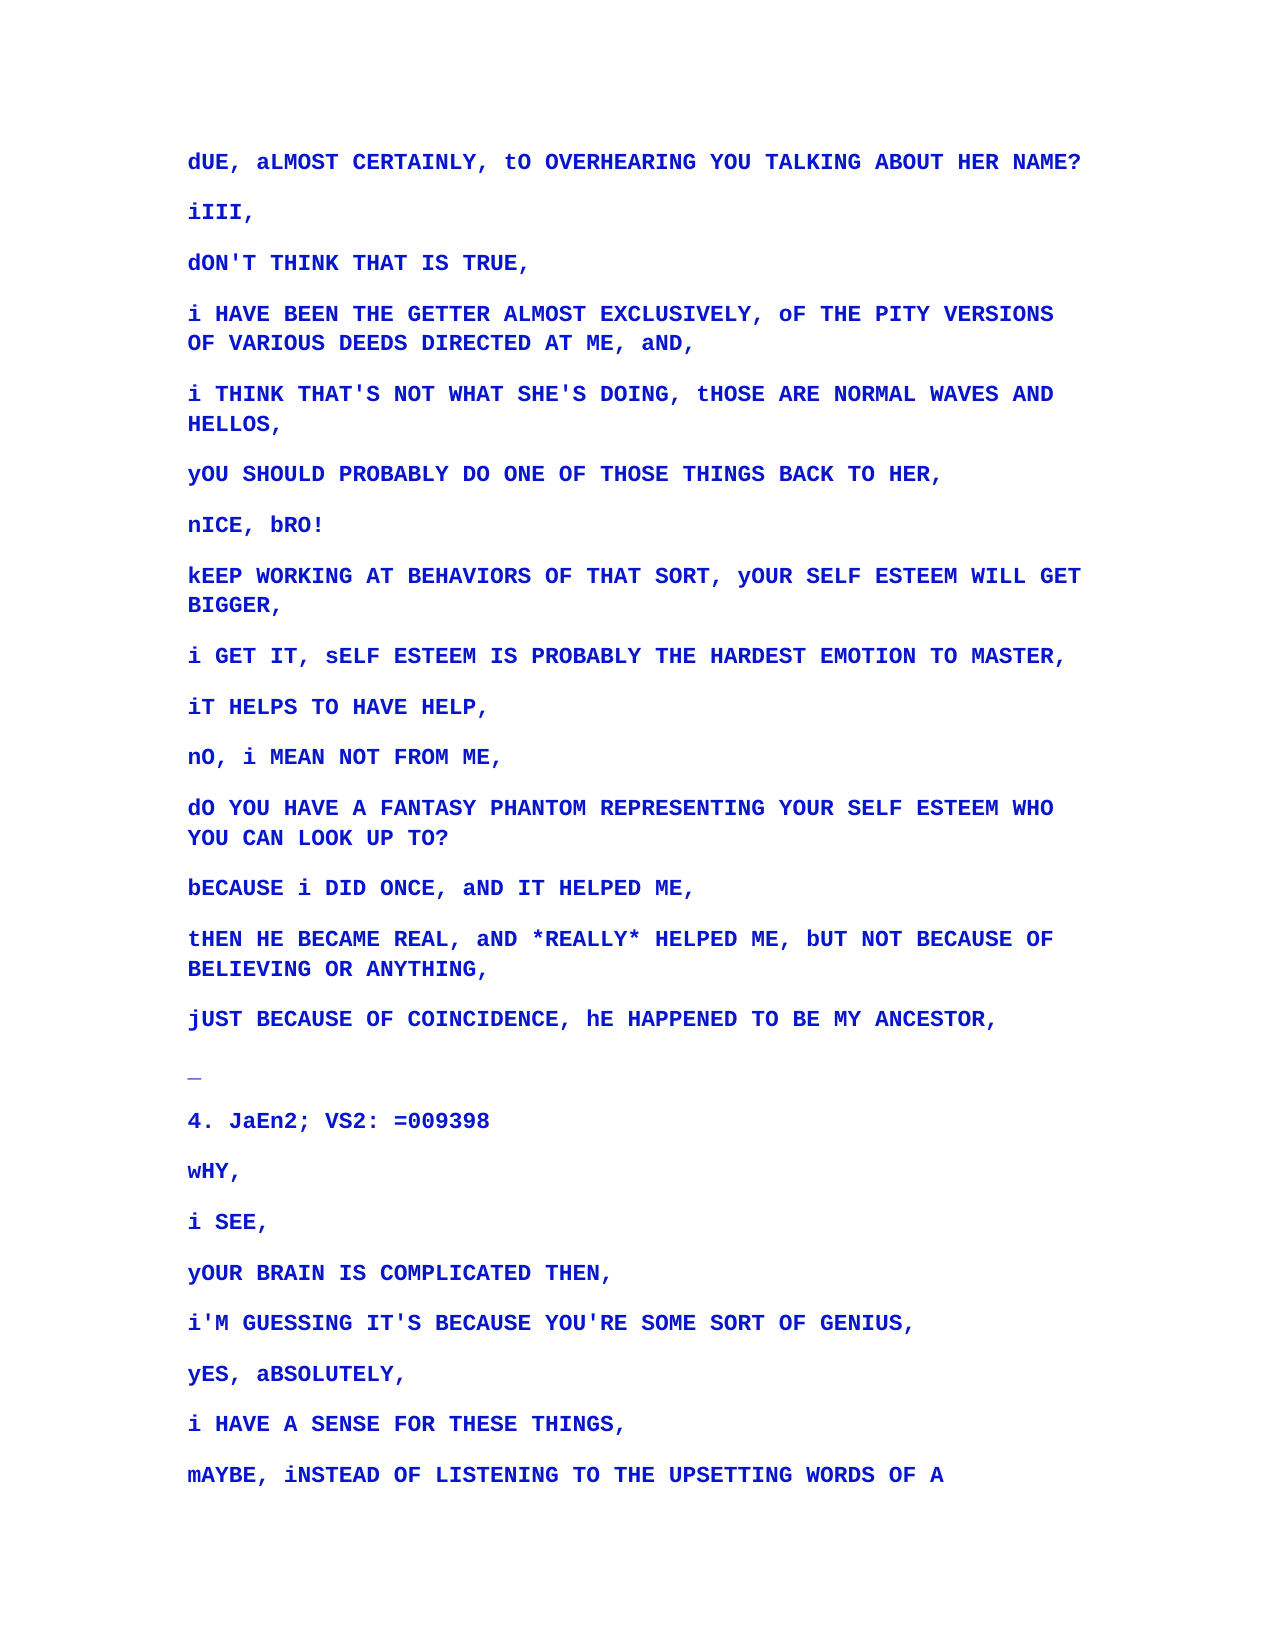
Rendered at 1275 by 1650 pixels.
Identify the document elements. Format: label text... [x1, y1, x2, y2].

text 4. JaEn2; VS2: =009398 [187, 1109, 1087, 1135]
text yOU SHOULD PROBABLY DO ONE OF THOSE THINGS BACK TO HER, [187, 463, 1087, 489]
text tHEN HE BECAME REAL, aND *REALLY* HELPED ME, bUT NOT BECAUSE OF BELIEVING OR ANYTHING, [187, 927, 1087, 983]
text _ [187, 1058, 1087, 1084]
text nICE, bRO! [187, 513, 1087, 539]
text i GET IT, sELF ESTEEM IS PROBABLY THE HARDEST EMOTION TO MASTER, [187, 644, 1087, 670]
text yES, aBSOLUTELY, [187, 1362, 1087, 1388]
text i SEE, [187, 1210, 1087, 1236]
text dO YOU HAVE A FANTASY PHANTOM REPRESENTING YOUR SELF ESTEEM WHO YOU CAN LOOK UP TO? [187, 796, 1087, 852]
text wHY, [187, 1159, 1087, 1186]
text yOUR BRAIN IS COMPLICATED THEN, [187, 1261, 1087, 1287]
text iIII, [187, 201, 1087, 227]
text i THINK THAT'S NOT WHAT SHE'S DOING, tHOSE ARE NORMAL WAVES AND HELLOS, [187, 382, 1087, 438]
text kEEP WORKING AT BEHAVIORS OF THAT SORT, yOUR SELF ESTEEM WILL GET BIGGER, [187, 564, 1087, 620]
text i'M GUESSING IT'S BECAUSE YOU'RE SOME SORT OF GENIUS, [187, 1311, 1087, 1337]
text bECAUSE i DID ONCE, aND IT HELPED ME, [187, 877, 1087, 903]
text dUE, aLMOST CERTAINLY, tO OVERHEARING YOU TALKING ABOUT HER NAME? [187, 150, 1087, 176]
text mAYBE, iNSTEAD OF LISTENING TO THE UPSETTING WORDS OF A [187, 1463, 1087, 1489]
text iT HELPS TO HAVE HELP, [187, 695, 1087, 721]
text jUST BECAUSE OF COINCIDENCE, hE HAPPENED TO BE MY ANCESTOR, [187, 1008, 1087, 1034]
text nO, i MEAN NOT FROM ME, [187, 746, 1087, 772]
text dON'T THINK THAT IS TRUE, [187, 251, 1087, 277]
text i HAVE A SENSE FOR THESE THINGS, [187, 1413, 1087, 1439]
text i HAVE BEEN THE GETTER ALMOST EXCLUSIVELY, oF THE PITY VERSIONS OF VARIOUS DEEDS DIRECTED AT ME, aND, [187, 302, 1087, 358]
